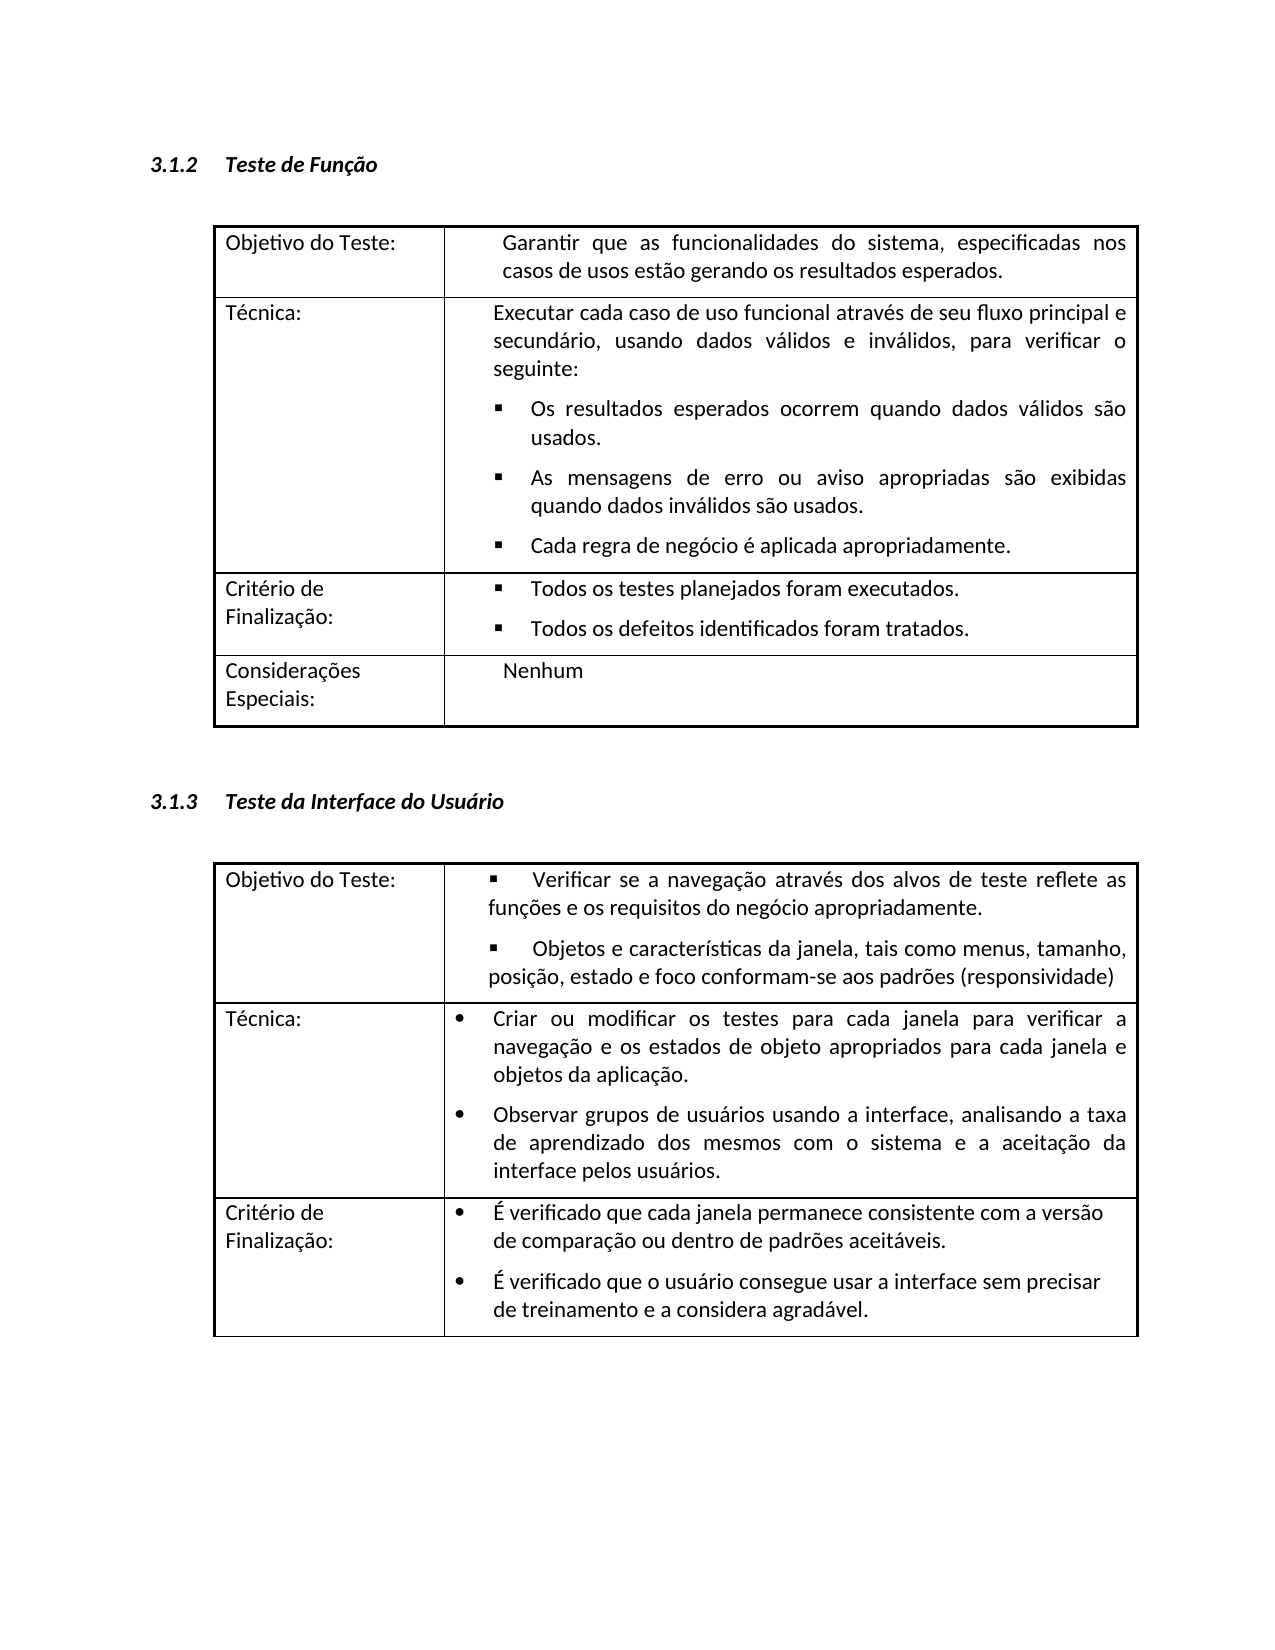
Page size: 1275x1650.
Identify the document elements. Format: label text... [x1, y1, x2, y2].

table_cell Executar cada caso de uso funcional através de seu fluxo principal e secundário, usando dados válidos e inválidos, para verificar o seguinte: Os resultados esperados ocorrem quando dados válidos são usados. As mensagens de erro ou aviso apropriadas são exibidas quando dados inválidos são usados. Cada regra de negócio é aplicada apropriadamente. [445, 298, 1136, 572]
table_cell Criar ou modificar os testes para cada janela para verificar a navegação e os estados de objeto apropriados para cada janela e objetos da aplicação. Observar grupos de usuários usando a interface, analisando a taxa de aprendizado dos mesmos com o sistema e a aceitação da interface pelos usuários. [445, 1004, 1136, 1197]
table_header Garantir que as funcionalidades do sistema, especificadas nos casos de usos estão gerando os resultados esperados. [445, 228, 1136, 296]
table_cell É verificado que cada janela permanece consistente com a versão de comparação ou dentro de padrões aceitáveis. É verificado que o usuário consegue usar a interface sem precisar de treinamento e a considera agradável. [445, 1199, 1136, 1336]
table_header Objetivo do Teste: [216, 228, 444, 296]
table_header Objetivo do Teste: [216, 865, 444, 1002]
subtitle Teste de Função [150, 150, 1125, 178]
table_cell Técnica: [216, 1004, 444, 1197]
subtitle Teste da Interface do Usuário [150, 787, 1125, 815]
table_cell Técnica: [216, 298, 444, 572]
table_header Verificar se a navegação através dos alvos de teste reflete as funções e os requisitos do negócio apropriadamente. Objetos e características da janela, tais como menus, tamanho, posição, estado e foco conformam-se aos padrões (responsividade) [445, 865, 1136, 1002]
table_cell Nenhum [445, 656, 1136, 725]
table_cell Todos os testes planejados foram executados. Todos os defeitos identificados foram tratados. [445, 574, 1136, 655]
table_cell Considerações Especiais: [216, 656, 444, 725]
table_cell Critério de Finalização: [216, 574, 444, 655]
table_cell Critério de Finalização: [216, 1199, 444, 1336]
